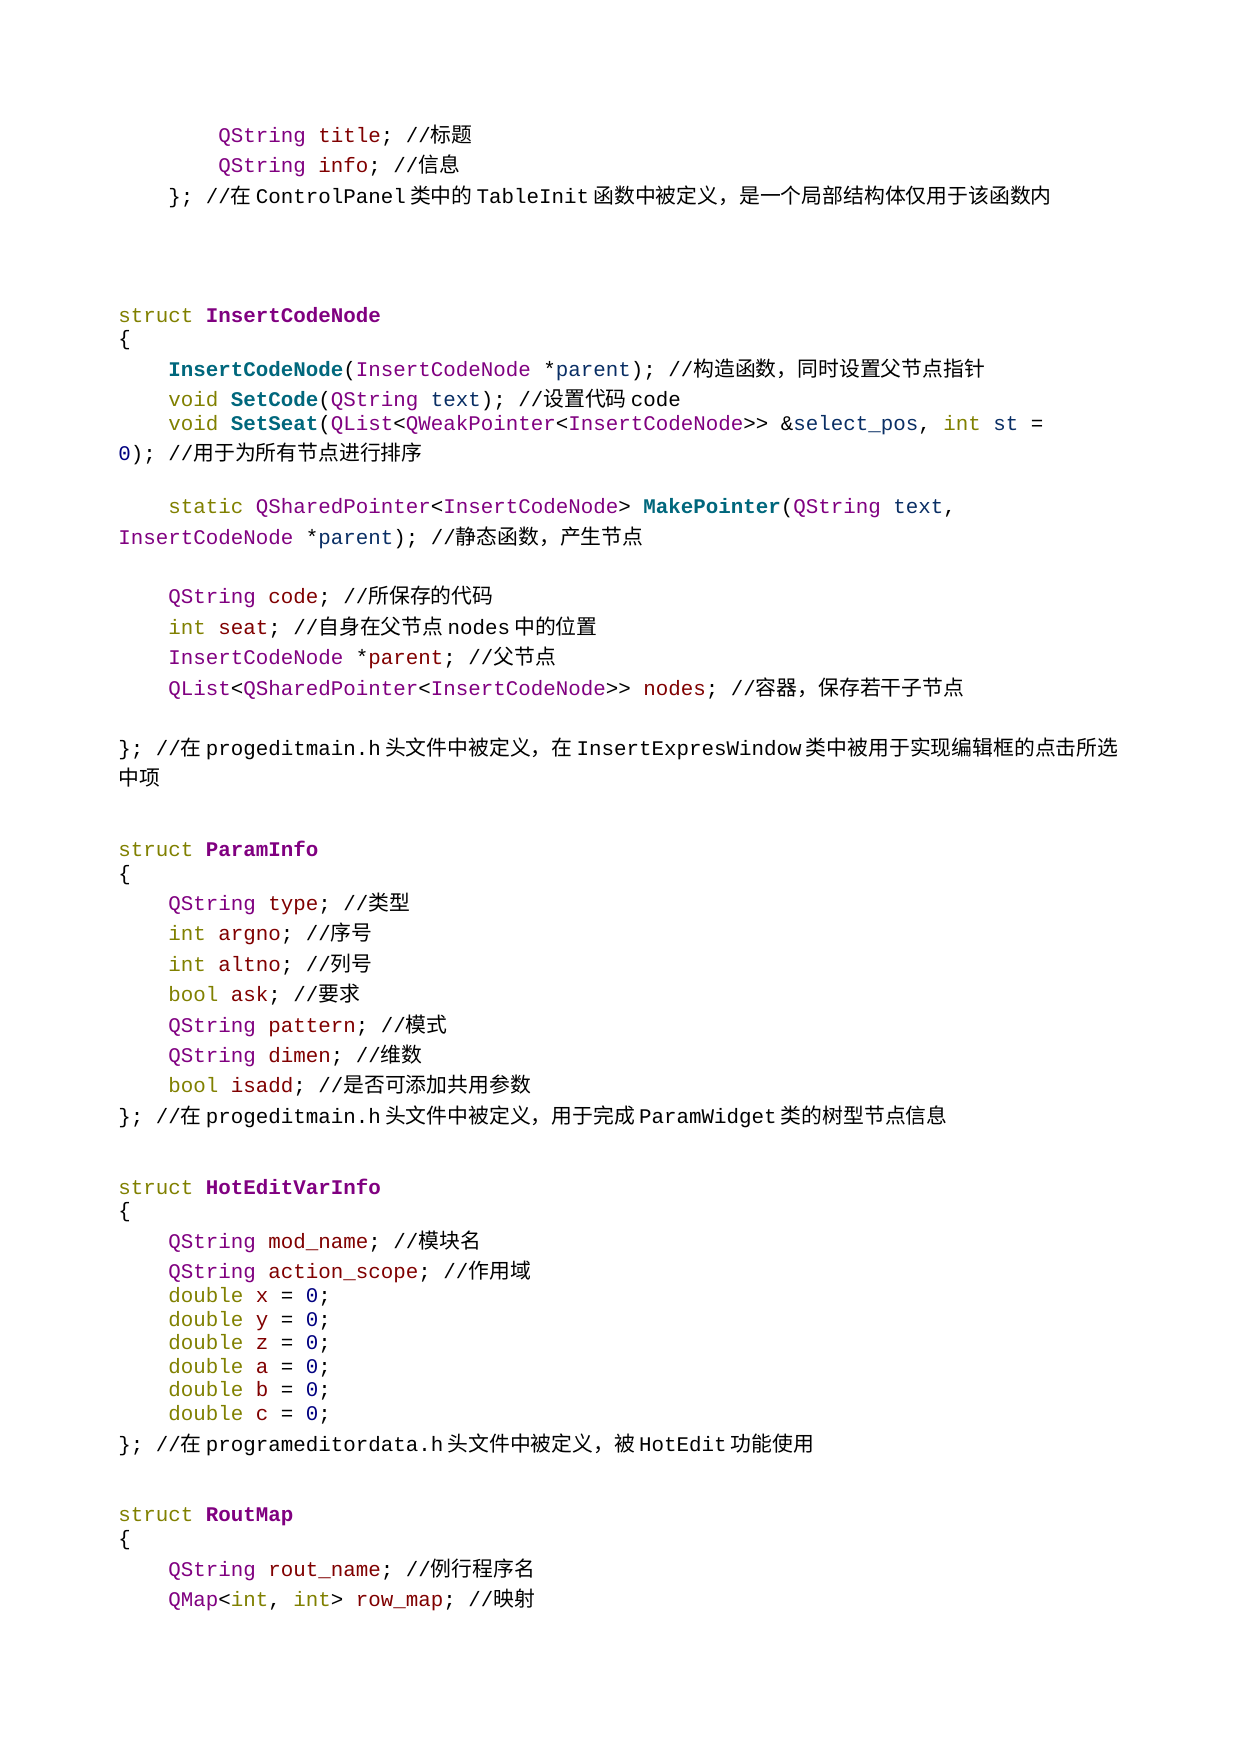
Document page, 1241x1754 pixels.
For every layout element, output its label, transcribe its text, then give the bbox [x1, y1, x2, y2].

text }; //在progeditmain.h头文件中被定义，用于完成ParamWidget类的树型节点信息 [118, 1099, 1122, 1129]
text { [118, 1528, 1122, 1552]
text void SetCode(QString text); //设置代码code [118, 382, 1122, 413]
text QString action_scope; //作用域 [118, 1254, 1122, 1285]
text InsertCodeNode *parent; //父节点 [118, 641, 1122, 671]
text struct ParamInfo [118, 839, 1122, 862]
text double b = 0; [118, 1379, 1122, 1403]
text bool isadd; //是否可添加共用参数 [118, 1069, 1122, 1099]
text }; //在programeditordata.h头文件中被定义，被HotEdit功能使用 [118, 1427, 1122, 1457]
text InsertCodeNode(InsertCodeNode *parent); //构造函数，同时设置父节点指针 [118, 352, 1122, 382]
text QString title; //标题 [118, 118, 1122, 148]
text QString rout_name; //例行程序名 [118, 1552, 1122, 1582]
text struct RoutMap [118, 1504, 1122, 1528]
text QString mod_name; //模块名 [118, 1224, 1122, 1254]
text QString pattern; //模式 [118, 1008, 1122, 1038]
text { [118, 1200, 1122, 1224]
text QMap<int, int> row_map; //映射 [118, 1582, 1122, 1613]
text double y = 0; [118, 1308, 1122, 1332]
text int argno; //序号 [118, 917, 1122, 947]
text bool ask; //要求 [118, 977, 1122, 1008]
text double x = 0; [118, 1285, 1122, 1308]
text void SetSeat(QList<QWeakPointer<InsertCodeNode>> &select_pos, int st = 0); //用于为所有节点进行排序 [118, 413, 1122, 467]
text { [118, 862, 1122, 886]
text QList<QSharedPointer<InsertCodeNode>> nodes; //容器，保存若干子节点 [118, 671, 1122, 701]
text QString dimen; //维数 [118, 1038, 1122, 1069]
text double a = 0; [118, 1356, 1122, 1379]
text { [118, 328, 1122, 352]
text struct HotEditVarInfo [118, 1177, 1122, 1200]
text static QSharedPointer<InsertCodeNode> MakePointer(QString text, InsertCodeNode *parent); //静态函数，产生节点 [118, 496, 1122, 550]
text QString code; //所保存的代码 [118, 580, 1122, 610]
text QString info; //信息 [118, 148, 1122, 179]
text int seat; //自身在父节点nodes中的位置 [118, 610, 1122, 641]
text int altno; //列号 [118, 947, 1122, 977]
text }; //在progeditmain.h头文件中被定义，在InsertExpresWindow类中被用于实现编辑框的点击所选中项 [118, 731, 1122, 792]
text QString type; //类型 [118, 886, 1122, 917]
text struct InsertCodeNode [118, 304, 1122, 328]
text double z = 0; [118, 1332, 1122, 1356]
text }; //在ControlPanel类中的TableInit函数中被定义，是一个局部结构体仅用于该函数内 [118, 179, 1122, 209]
text double c = 0; [118, 1403, 1122, 1427]
